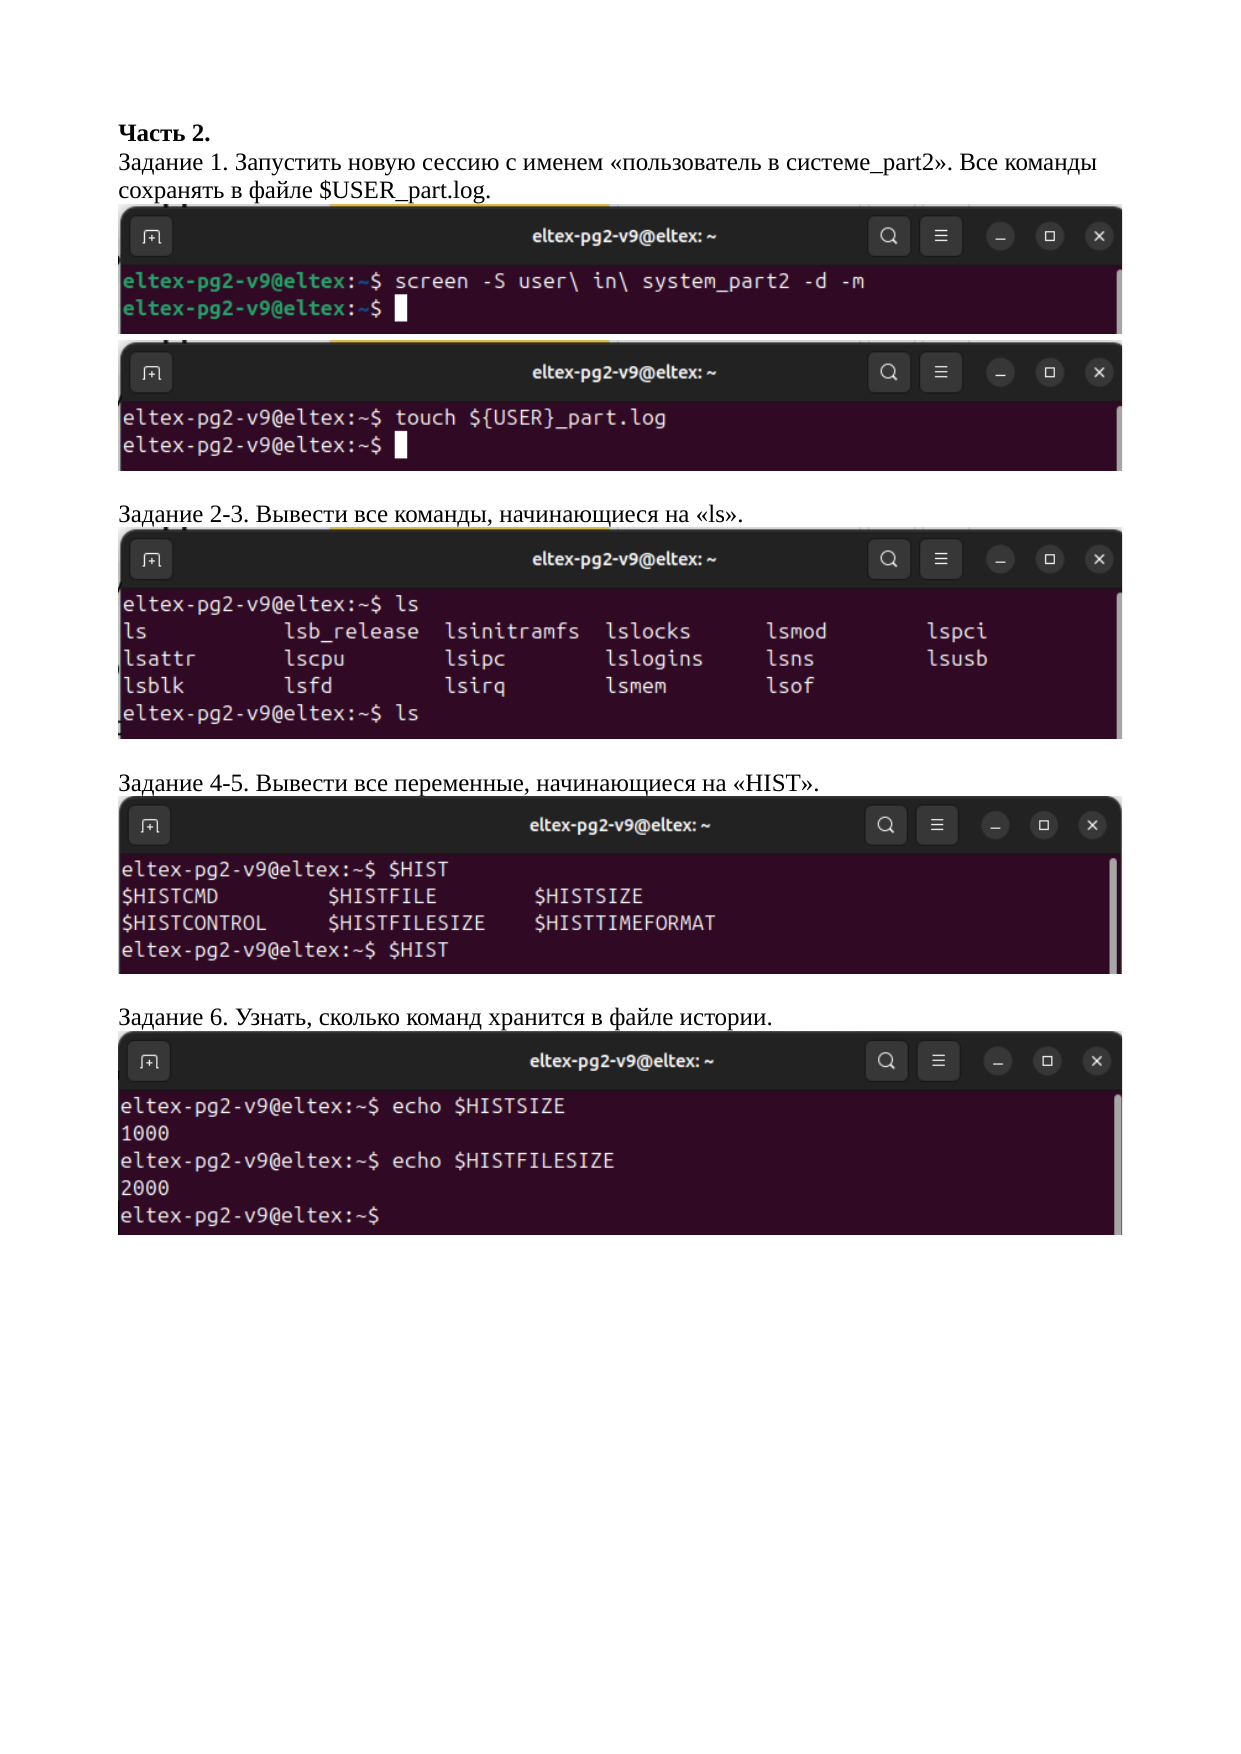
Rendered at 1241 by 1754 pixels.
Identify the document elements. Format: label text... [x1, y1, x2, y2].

text Задание 2-3. Вывести все команды, начинающиеся на «ls». [118, 499, 1122, 527]
text Часть 2. [118, 118, 1122, 147]
text Задание 4-5. Вывести все переменные, начинающиеся на «HIST». [118, 768, 1122, 796]
picture [118, 1031, 1123, 1235]
text Задание 6. Узнать, сколько команд хранится в файле истории. [118, 1002, 1122, 1031]
picture [118, 340, 1123, 471]
picture [118, 204, 1123, 334]
picture [118, 796, 1123, 974]
text Задание 1. Запустить новую сессию с именем «пользователь в системе_part2». Все команды сохранять в файле $USER_part.log. [118, 147, 1122, 204]
picture [118, 527, 1123, 739]
